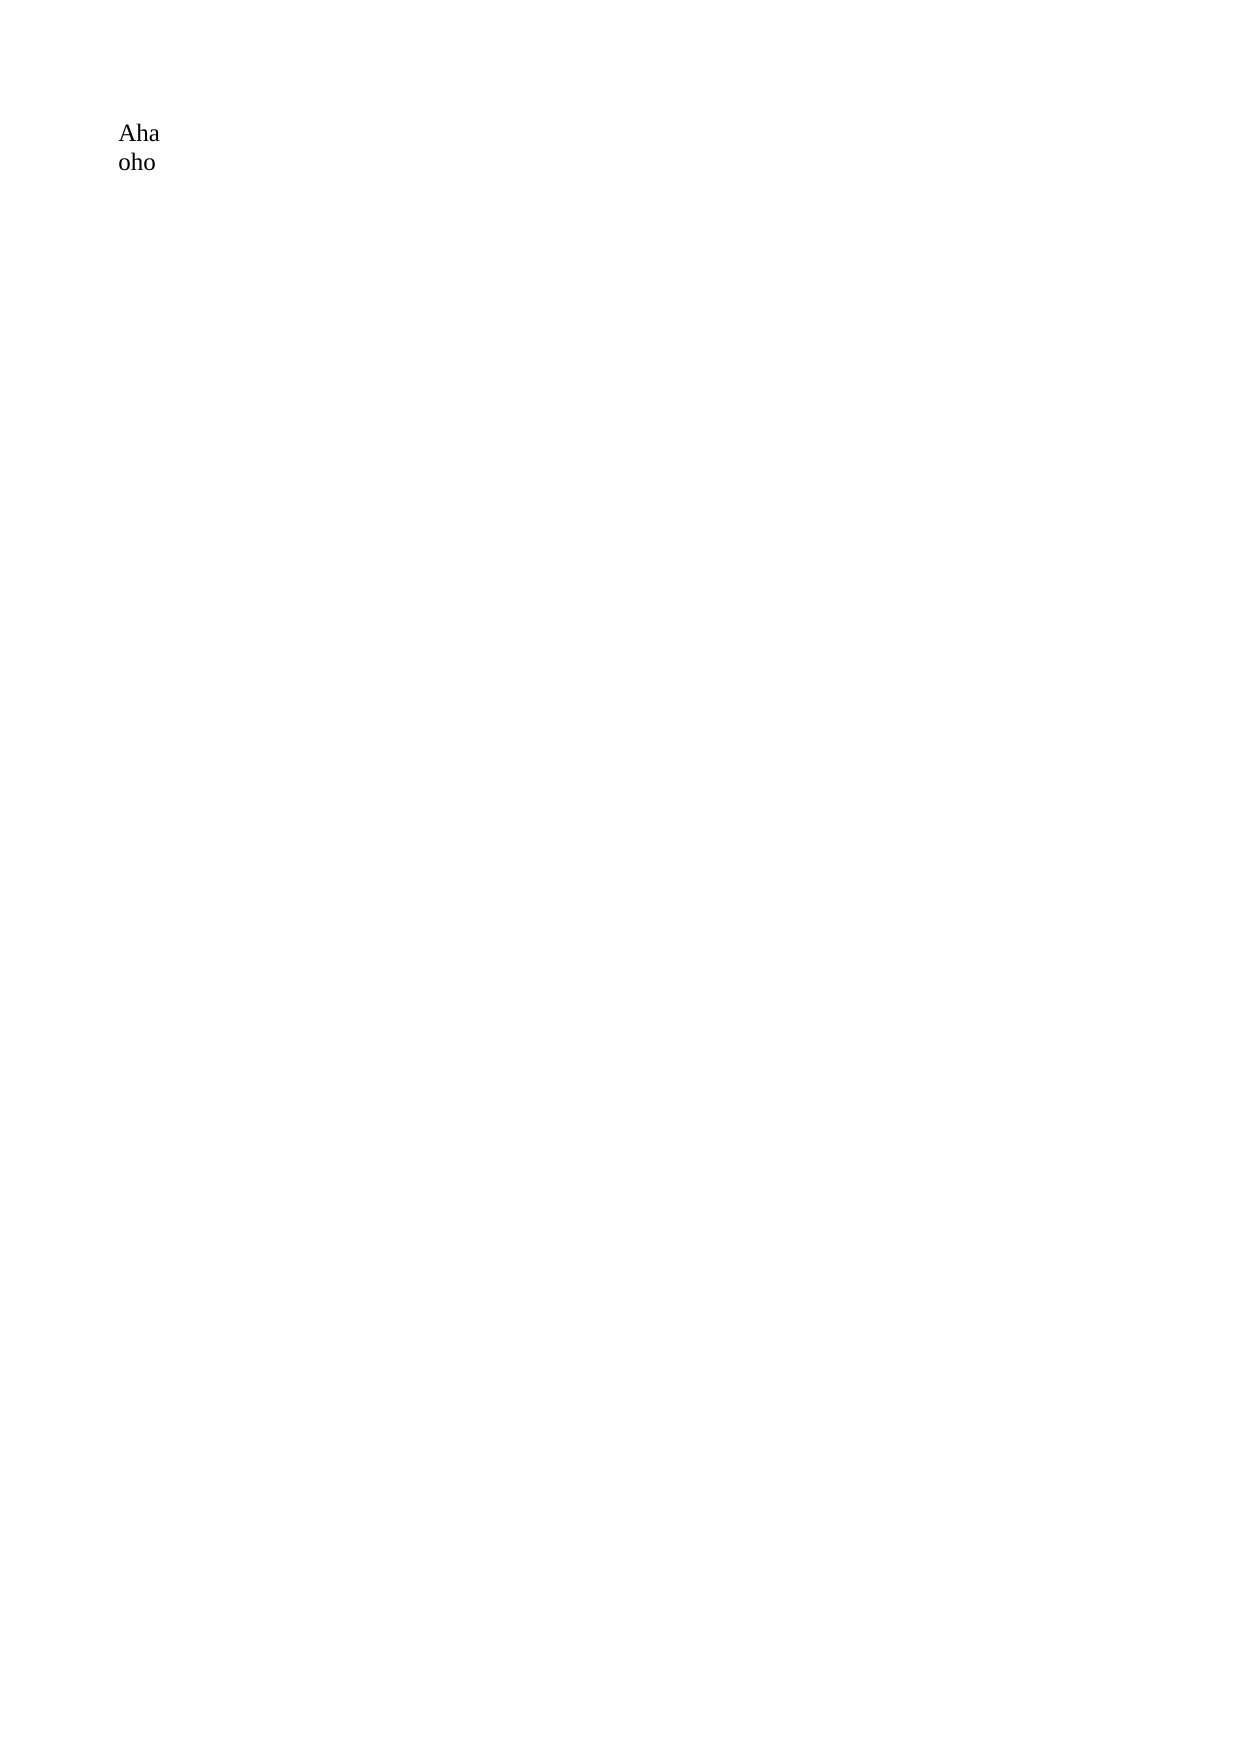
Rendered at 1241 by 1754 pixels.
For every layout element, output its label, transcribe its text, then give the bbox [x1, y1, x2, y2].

text Aha [118, 118, 1122, 147]
text oho [118, 147, 1122, 176]
